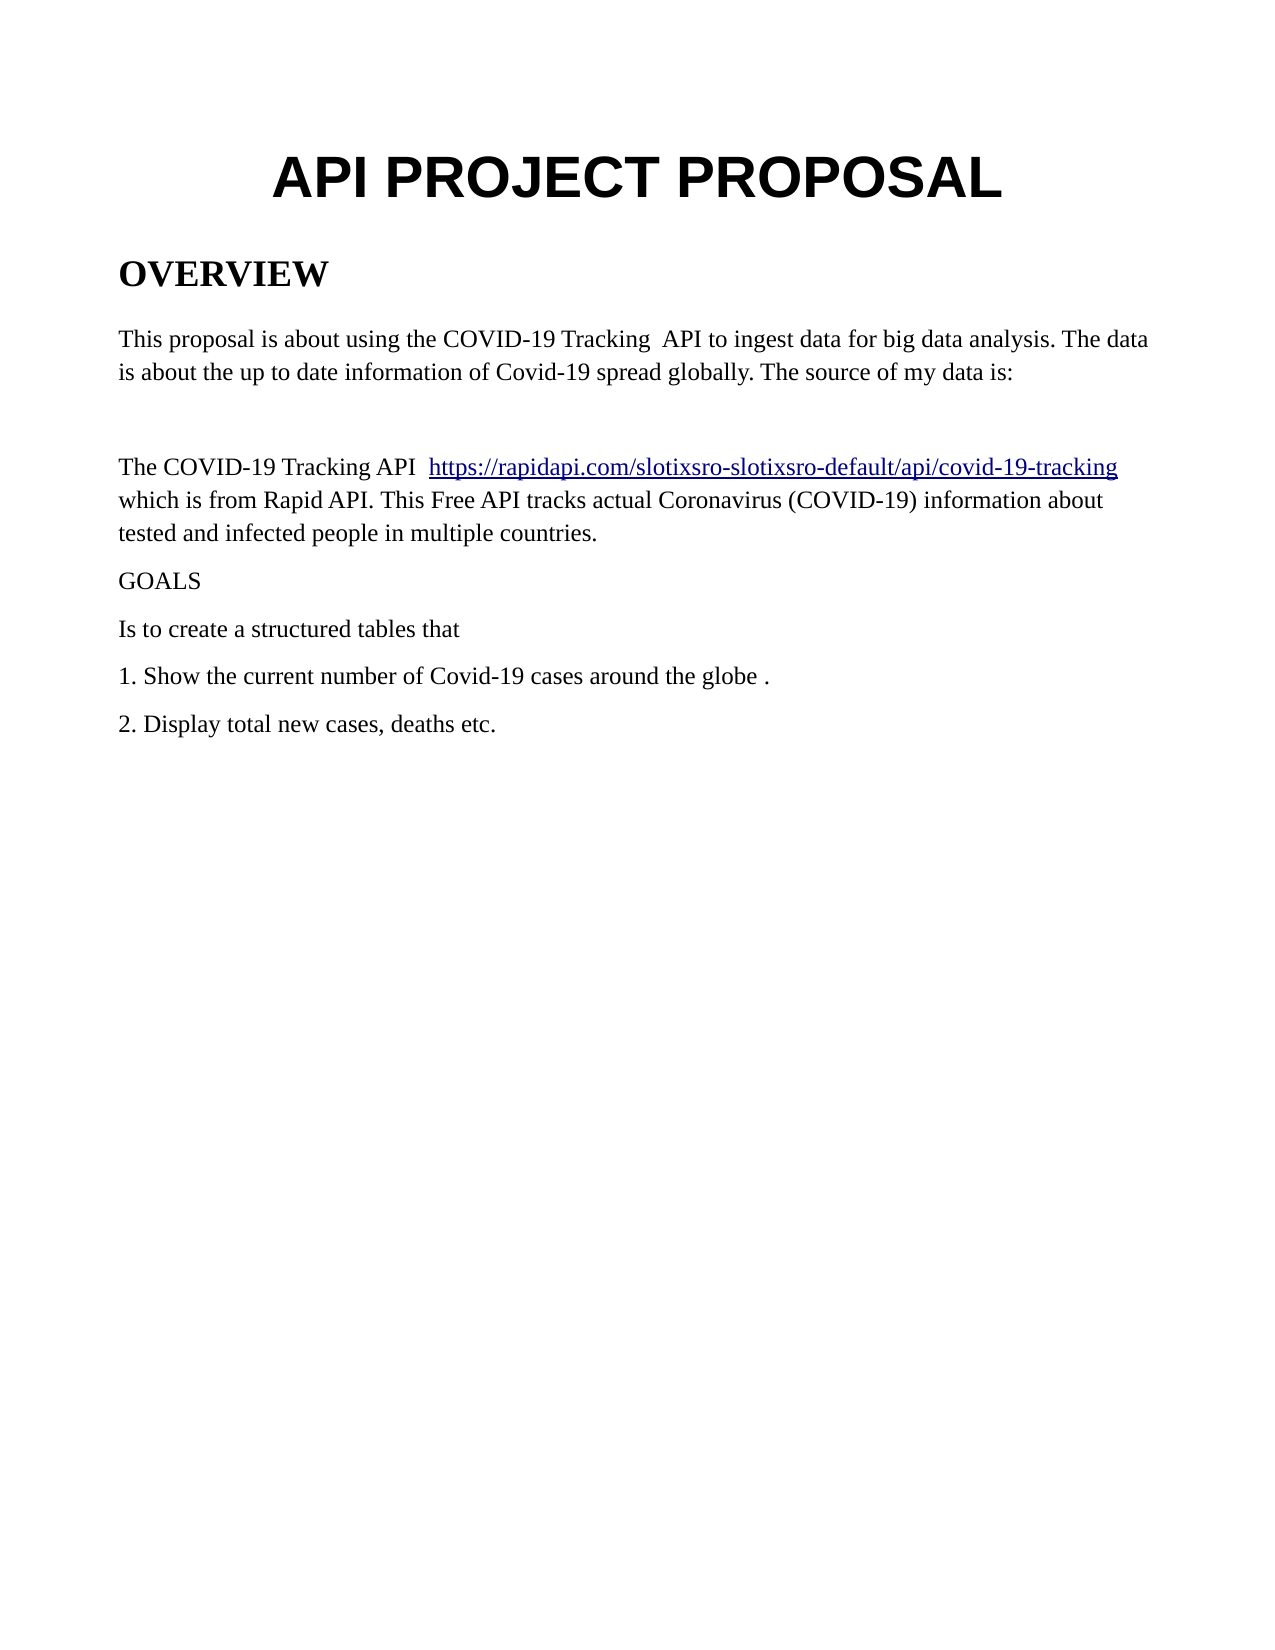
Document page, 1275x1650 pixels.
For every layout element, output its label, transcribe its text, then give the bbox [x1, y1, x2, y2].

text GOALS [118, 566, 1157, 595]
text 2. Display total new cases, deaths etc. [118, 709, 1157, 738]
title API PROJECT PROPOSAL [118, 143, 1157, 210]
text Is to create a structured tables that [118, 614, 1157, 642]
text 1. Show the current number of Covid-19 cases around the globe . [118, 661, 1157, 690]
text The COVID-19 Tracking API https://rapidapi.com/slotixsro-slotixsro-default/api/covid-19-tracking which is from Rapid API. This Free API tracks actual Coronavirus (COVID-19) information about tested and infected people in multiple countries. [118, 452, 1157, 547]
text This proposal is about using the COVID-19 Tracking API to ingest data for big data analysis. The data is about the up to date information of Covid-19 spread globally. The source of my data is: [118, 324, 1157, 386]
subtitle OVERVIEW [118, 252, 1157, 295]
